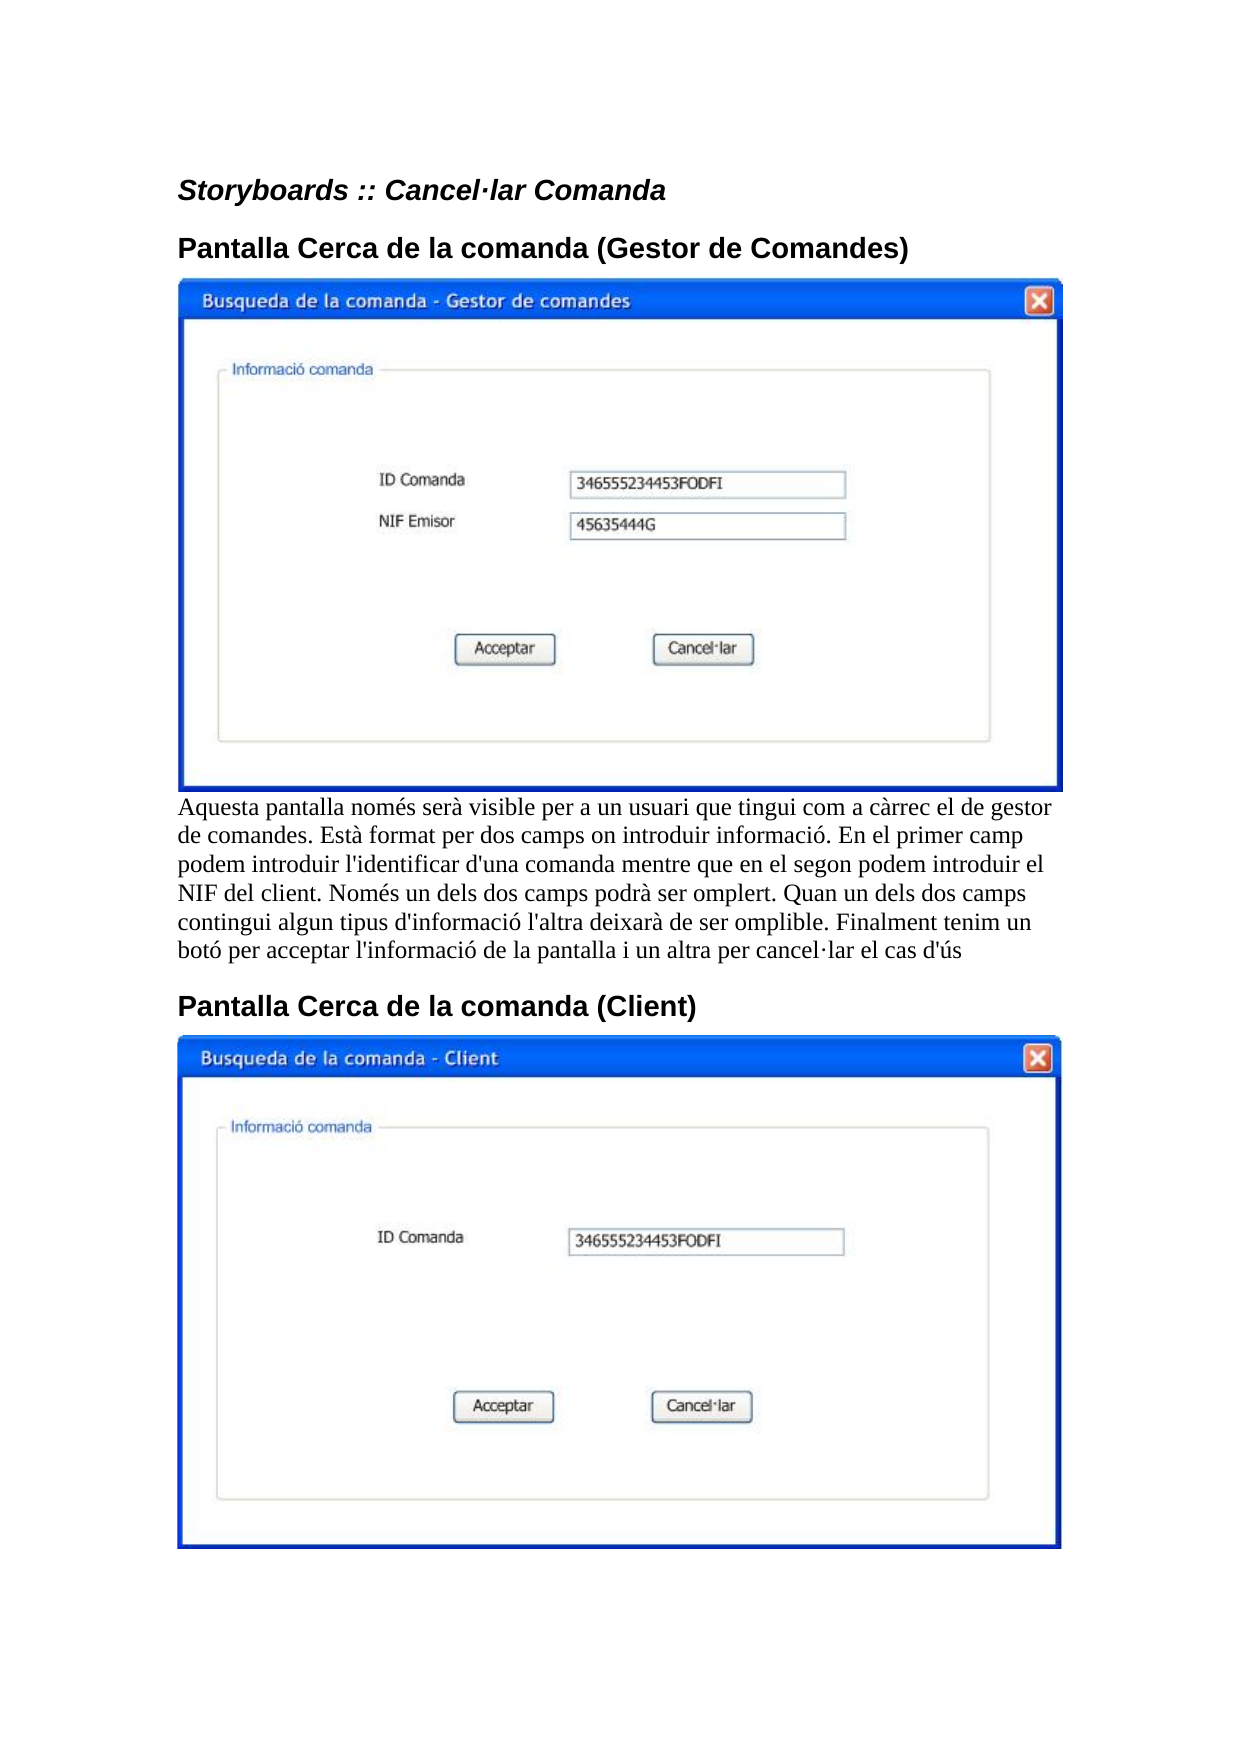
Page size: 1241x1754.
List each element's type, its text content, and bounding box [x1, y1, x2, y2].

picture [177, 1035, 1063, 1549]
subtitle Pantalla Cerca de la comanda (Client) [177, 989, 1063, 1023]
subtitle Pantalla Cerca de la comanda (Gestor de Comandes) [177, 231, 1063, 265]
picture [177, 277, 1063, 792]
subtitle Storyboards :: Cancel·lar Comanda [177, 173, 1063, 206]
text Aquesta pantalla només serà visible per a un usuari que tingui com a càrrec el de gestor de comandes. Està format per dos camps on introduir informació. En el primer camp podem introduir l'identificar d'una comanda mentre que en el segon podem introduir el NIF del client. Només un dels dos camps podrà ser omplert. Quan un dels dos camps contingui algun tipus d'informació l'altra deixarà de ser omplible. Finalment tenim un botó per acceptar l'informació de la pantalla i un altra per cancel·lar el cas d'ús [177, 792, 1063, 964]
